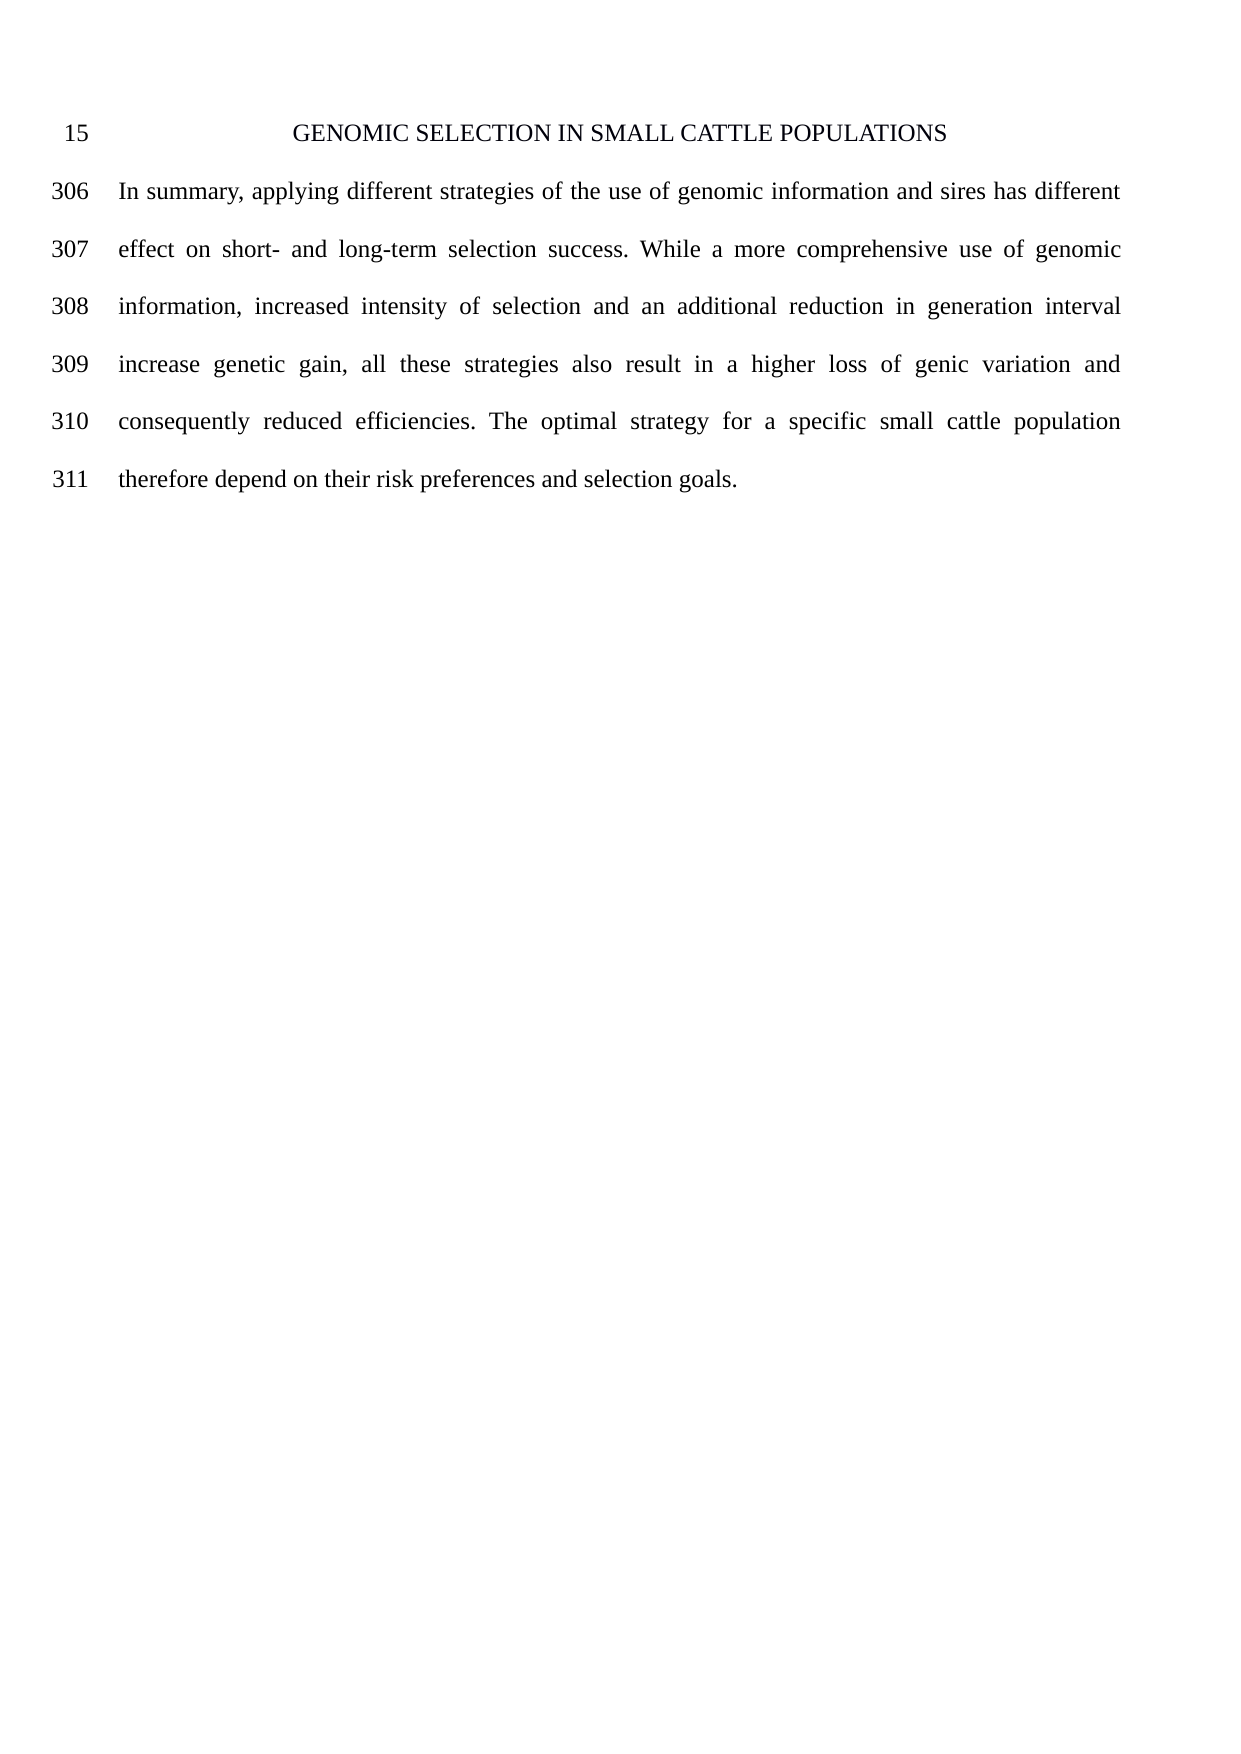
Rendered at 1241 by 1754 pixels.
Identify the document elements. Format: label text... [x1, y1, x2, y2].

subtitle In summary, applying different strategies of the use of genomic information and sires has different effect on short- and long-term selection success. While a more comprehensive use of genomic information, increased intensity of selection and an additional reduction in generation interval increase genetic gain, all these strategies also result in a higher loss of genic variation and consequently reduced efficiencies. The optimal strategy for a specific small cattle population therefore depend on their risk preferences and selection goals. [118, 176, 1122, 493]
